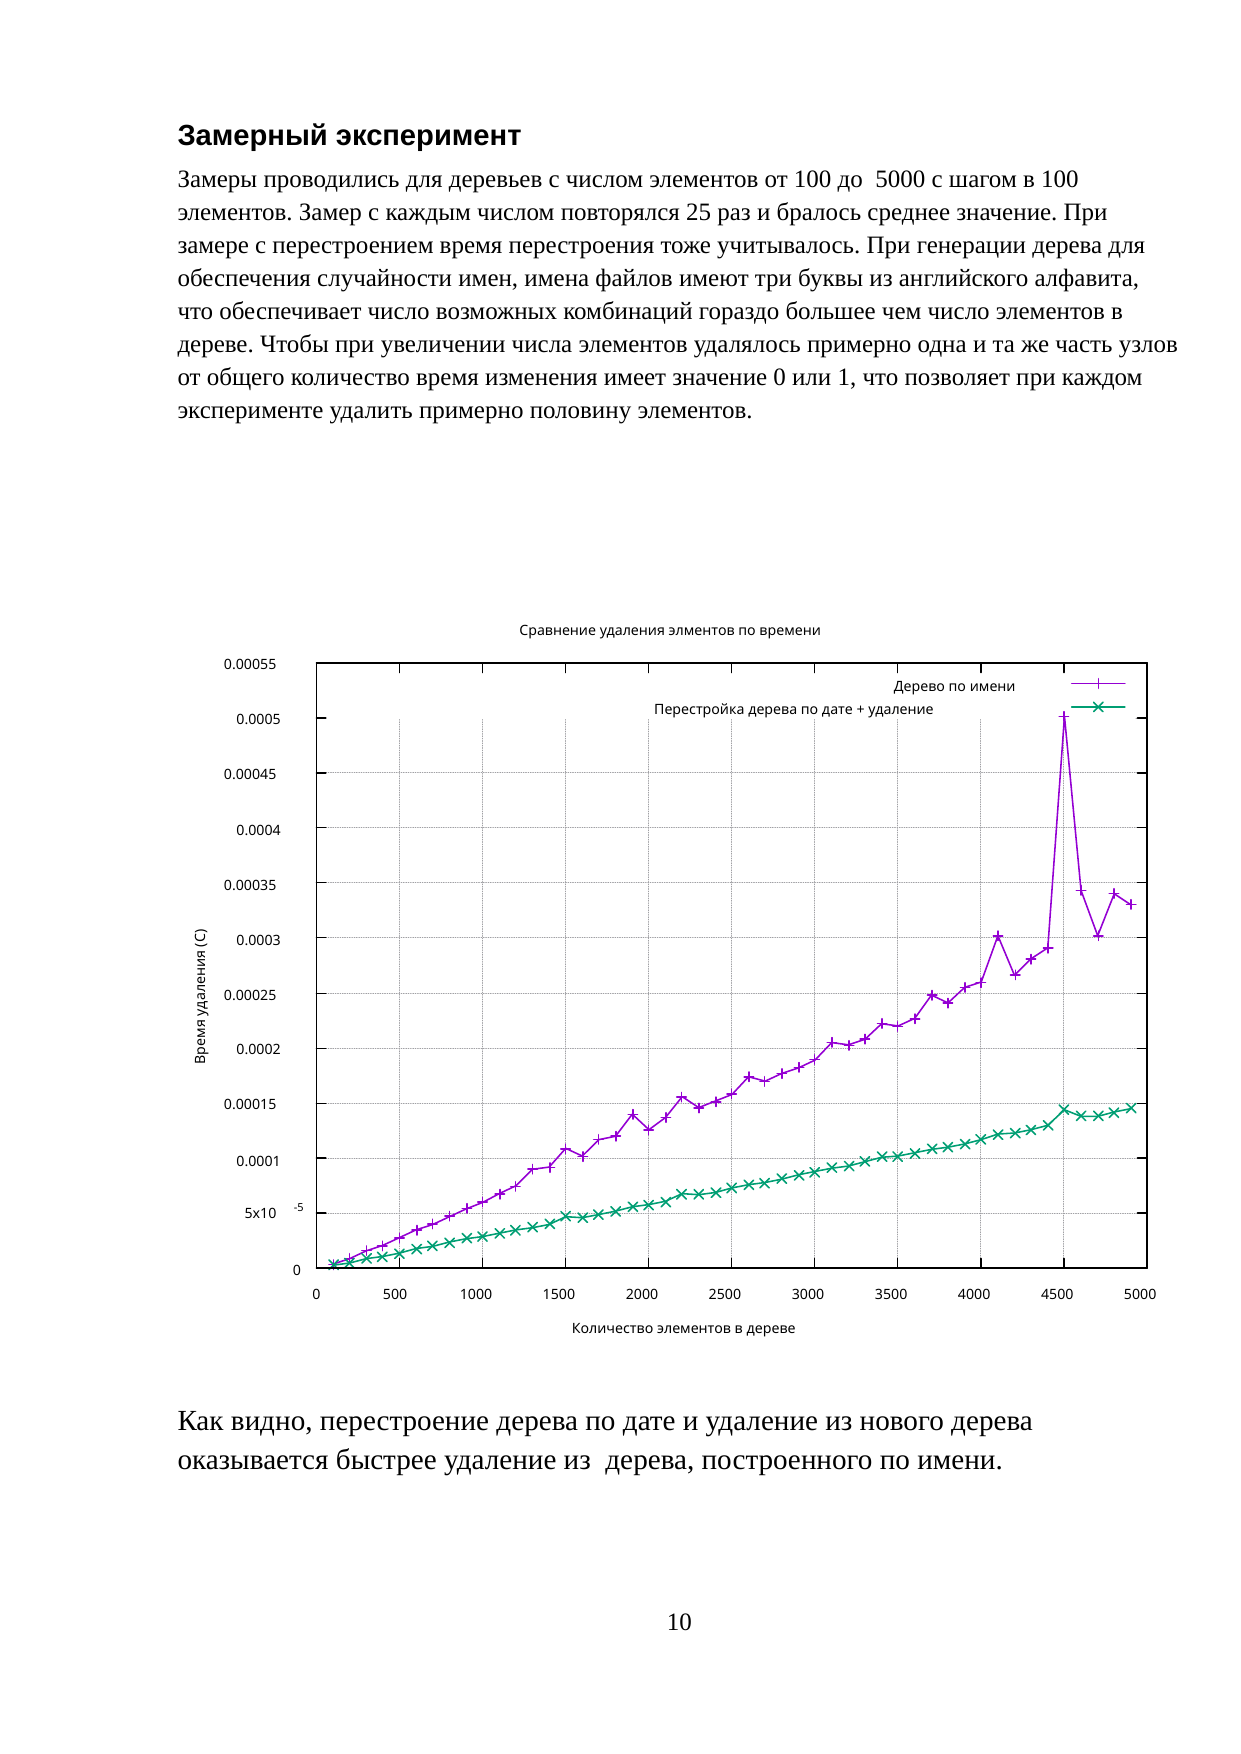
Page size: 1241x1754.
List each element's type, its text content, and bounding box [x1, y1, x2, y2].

text Как видно, перестроение дерева по дате и удаление из нового дерева оказывается быстрее удаление из дерева, построенного по имени. [177, 1403, 1181, 1475]
text Замеры проводились для деревьев с числом элементов от 100 до 5000 с шагом в 100 элементов. Замер с каждым числом повторялся 25 раз и бралось среднее значение. При замере с перестроением время перестроения тоже учитывалось. При генерации дерева для обеспечения случайности имен, имена файлов имеют три буквы из английского алфавита, что обеспечивает число возможных комбинаций гораздо большее чем число элементов в дереве. Чтобы при увеличении числа элементов удалялось примерно одна и та же часть узлов от общего количество время изменения имеет значение 0 или 1, что позволяет при каждом эксперименте удалить примерно половину элементов. [177, 164, 1181, 424]
subtitle Замерный эксперимент [177, 118, 1181, 152]
